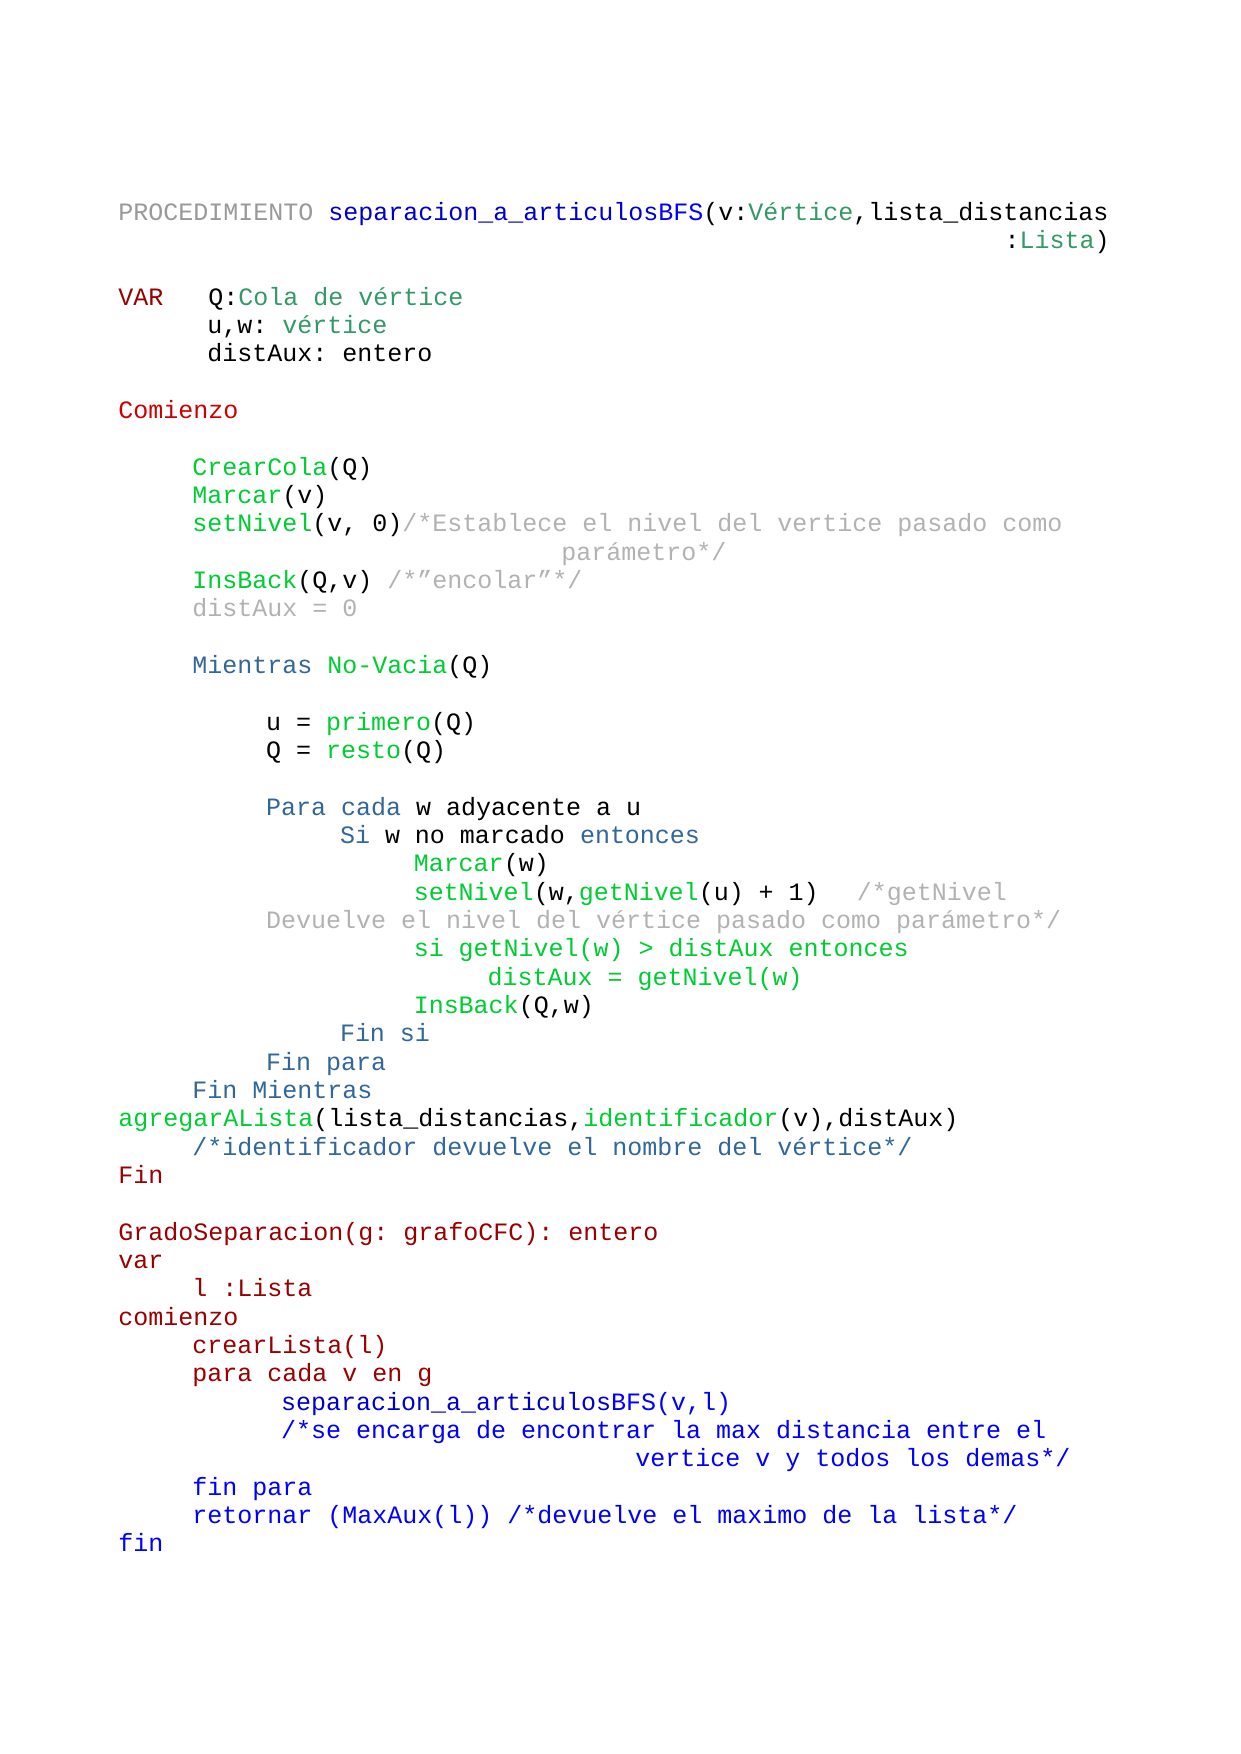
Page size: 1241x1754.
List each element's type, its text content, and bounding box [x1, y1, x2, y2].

text l :Lista [118, 1276, 1122, 1304]
text Comienzo [118, 398, 1122, 426]
text /*identificador devuelve el nombre del vértice*/ [118, 1134, 1122, 1163]
text fin para [118, 1474, 1122, 1503]
text u = primero(Q) [118, 709, 1122, 738]
text Marcar(v) [118, 483, 1122, 511]
text VAR Q:Cola de vértice [118, 284, 1122, 313]
text u,w: vértice [118, 313, 1122, 341]
text InsBack(Q,w) Fin si Fin para Fin Mientras [118, 993, 1122, 1106]
text retornar (MaxAux(l)) /*devuelve el maximo de la lista*/ [118, 1503, 1122, 1531]
text agregarALista(lista_distancias,identificador(v),distAux) [118, 1106, 1122, 1134]
text PROCEDIMIENTO separacion_a_articulosBFS(v:Vértice,lista_distancias :Lista) [118, 199, 1122, 256]
text CrearCola(Q) [118, 454, 1122, 483]
text para cada v en g [118, 1361, 1122, 1389]
text Para cada w adyacente a u [118, 794, 1122, 823]
text var [118, 1248, 1122, 1276]
text setNivel(w,getNivel(u) + 1) /*getNivel Devuelve el nivel del vértice pasado como parámetro*/ [118, 879, 1122, 936]
text Marcar(w) [118, 851, 1122, 879]
text crearLista(l) [118, 1333, 1122, 1361]
text Mientras No-Vacia(Q) [118, 653, 1122, 681]
text /*se encarga de encontrar la max distancia entre el vertice v y todos los demas*/ [118, 1418, 1122, 1474]
text Q = resto(Q) [118, 738, 1122, 766]
text distAux = 0 [118, 596, 1122, 624]
text setNivel(v, 0)/*Establece el nivel del vertice pasado como parámetro*/ [118, 511, 1122, 568]
text GradoSeparacion(g: grafoCFC): entero [118, 1219, 1122, 1248]
text fin [118, 1531, 1122, 1559]
text InsBack(Q,v) /*”encolar”*/ [118, 568, 1122, 596]
text distAux: entero [118, 341, 1122, 369]
text si getNivel(w) > distAux entonces [118, 936, 1122, 964]
text Fin [118, 1163, 1122, 1191]
text comienzo [118, 1304, 1122, 1333]
text Si w no marcado entonces [118, 823, 1122, 851]
text separacion_a_articulosBFS(v,l) [118, 1389, 1122, 1418]
text distAux = getNivel(w) [118, 964, 1122, 993]
